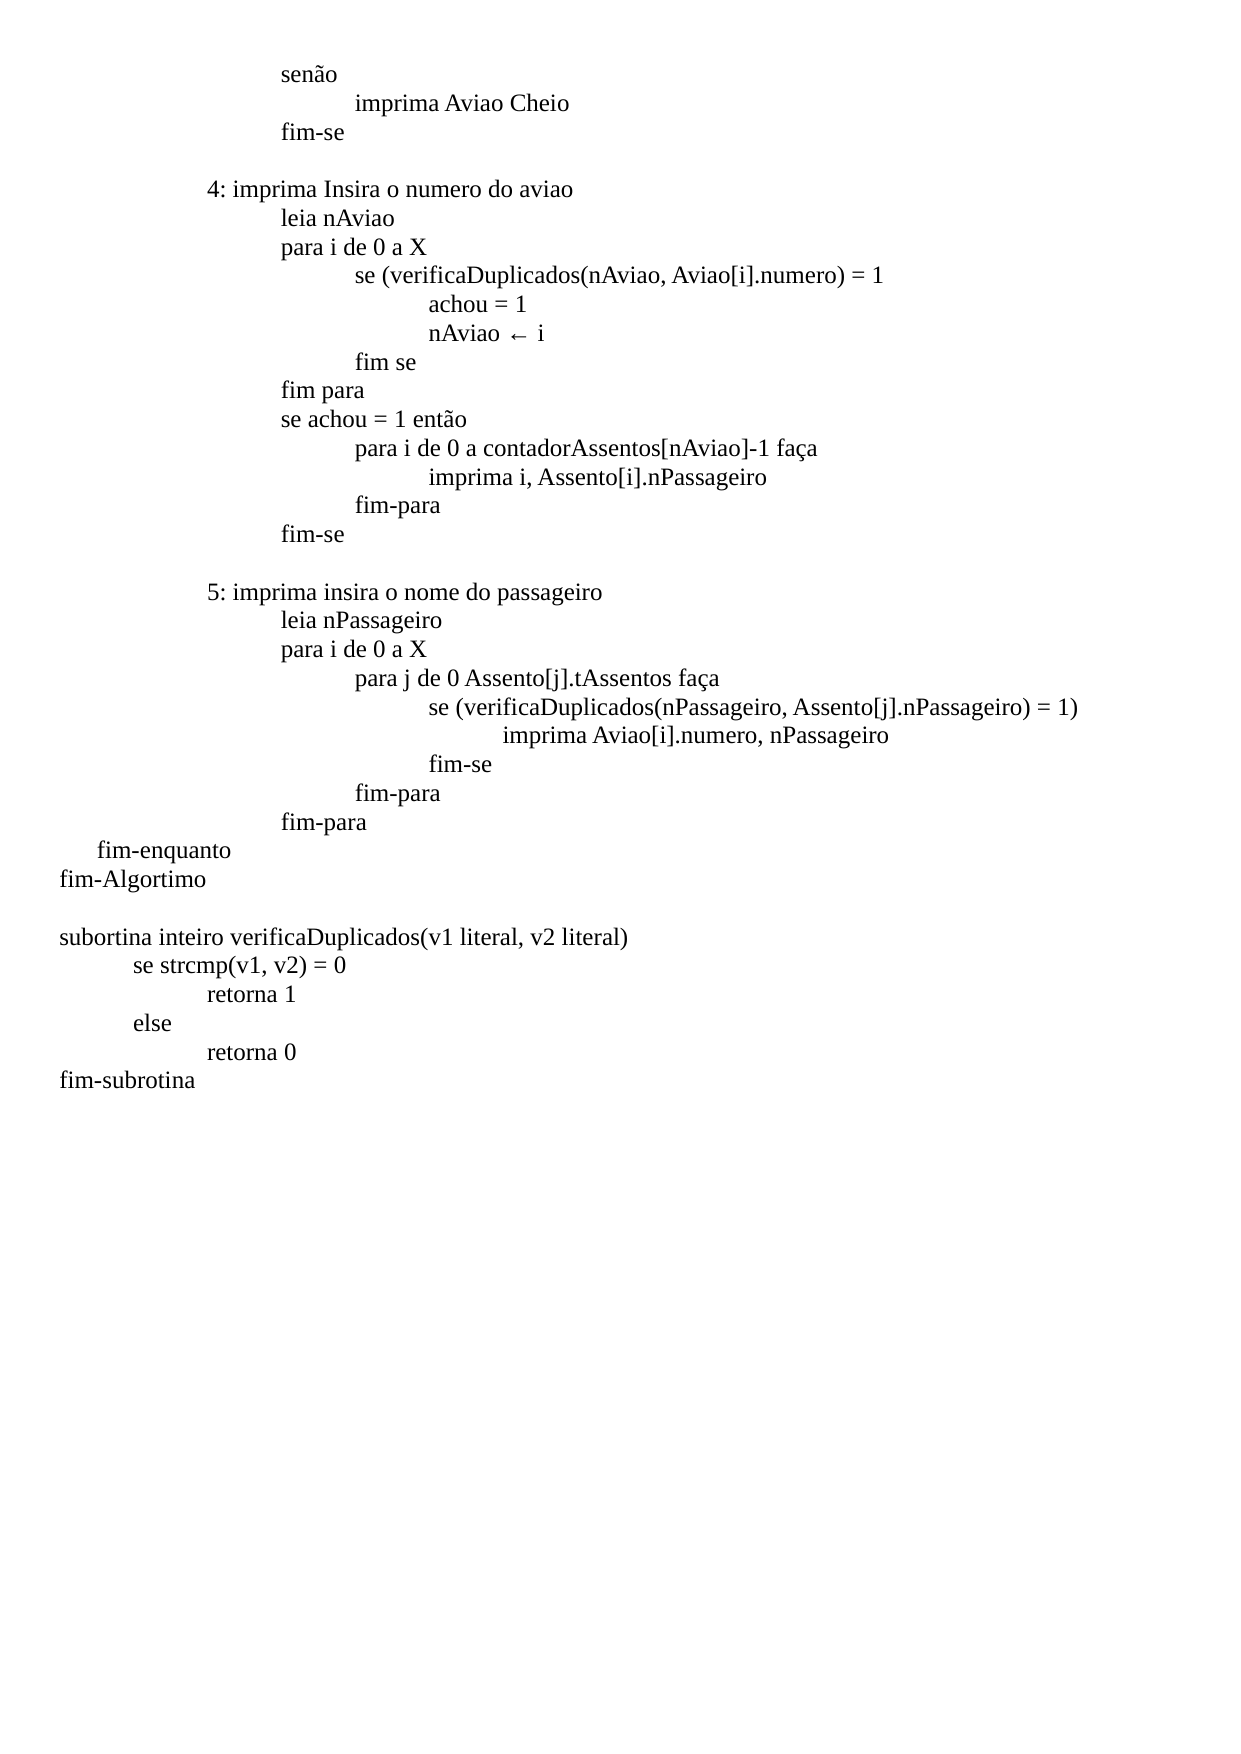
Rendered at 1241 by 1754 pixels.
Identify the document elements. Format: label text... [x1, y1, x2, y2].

text para i de 0 a X [59, 634, 1181, 663]
text se strcmp(v1, v2) = 0 [59, 950, 1181, 979]
text imprima Aviao Cheio [59, 88, 1181, 117]
text fim-Algortimo [59, 864, 1181, 893]
text fim-se [59, 519, 1181, 548]
text fim-para [59, 807, 1181, 835]
text para i de 0 a X [59, 232, 1181, 260]
text fim se [59, 347, 1181, 375]
text 4: imprima Insira o numero do aviao [59, 174, 1181, 203]
text retorna 1 [59, 979, 1181, 1008]
text subortina inteiro verificaDuplicados(v1 literal, v2 literal) [59, 922, 1181, 950]
text leia nAviao [59, 203, 1181, 232]
text else [59, 1008, 1181, 1037]
text 5: imprima insira o nome do passageiro [59, 577, 1181, 605]
text se achou = 1 então [59, 404, 1181, 433]
text fim-subrotina [59, 1065, 1181, 1094]
text imprima Aviao[i].numero, nPassageiro [59, 720, 1181, 749]
text se (verificaDuplicados(nAviao, Aviao[i].numero) = 1 [59, 260, 1181, 289]
text se (verificaDuplicados(nPassageiro, Assento[j].nPassageiro) = 1) [59, 692, 1181, 720]
text fim-para [59, 490, 1181, 519]
text retorna 0 [59, 1037, 1181, 1065]
text fim-para [59, 778, 1181, 807]
text achou = 1 [59, 289, 1181, 318]
text leia nPassageiro [59, 605, 1181, 634]
text para i de 0 a contadorAssentos[nAviao]-1 faça [59, 433, 1181, 462]
text fim-se [59, 117, 1181, 145]
text nAviao ← i [59, 318, 1181, 347]
text fim para [59, 375, 1181, 404]
text senão [59, 59, 1181, 88]
text imprima i, Assento[i].nPassageiro [59, 462, 1181, 490]
text fim-se [59, 749, 1181, 778]
text fim-enquanto [59, 835, 1181, 864]
text para j de 0 Assento[j].tAssentos faça [59, 663, 1181, 692]
